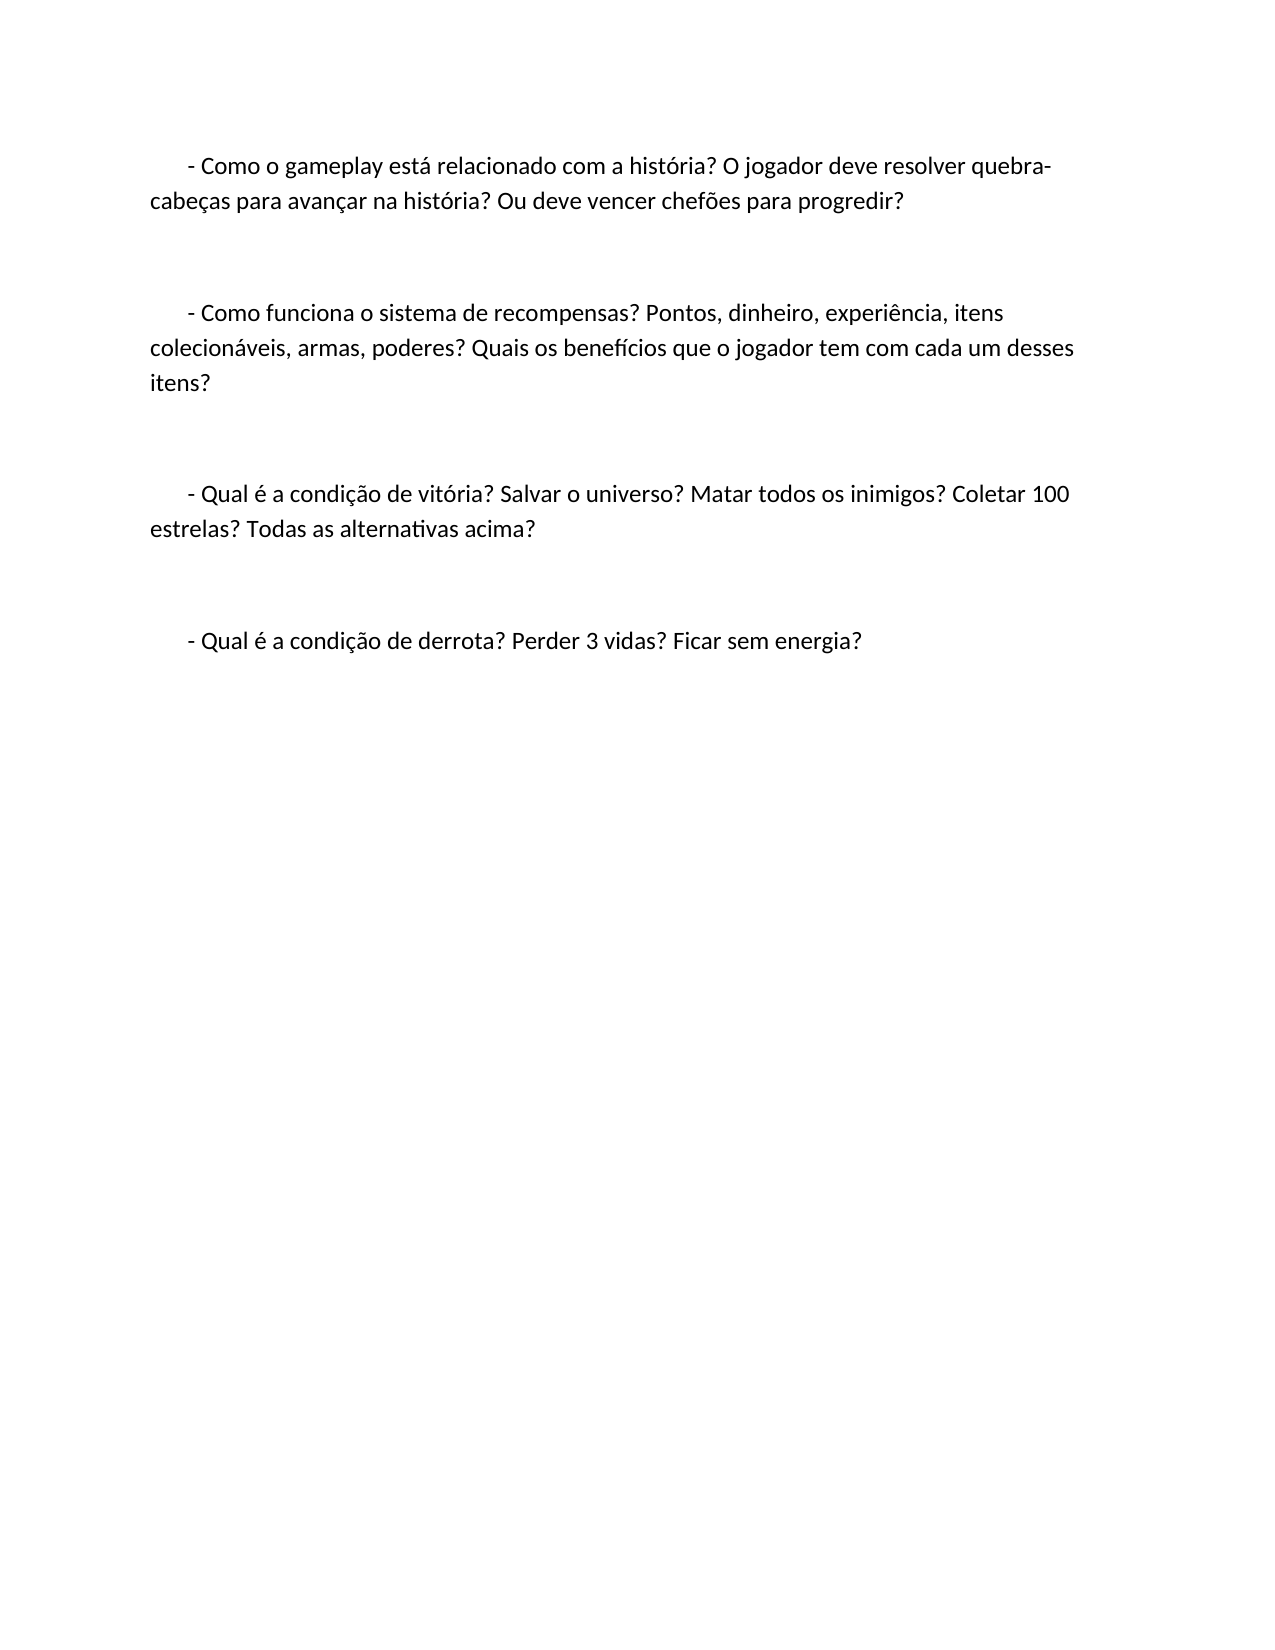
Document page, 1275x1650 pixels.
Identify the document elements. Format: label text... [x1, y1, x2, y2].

list - Como o gameplay está relacionado com a história? O jogador deve resolver quebra-cabeças para avançar na história? Ou deve vencer chefões para progredir? [150, 150, 1125, 216]
list - Como funciona o sistema de recompensas? Pontos, dinheiro, experiência, itens colecionáveis, armas, poderes? Quais os benefícios que o jogador tem com cada um desses itens? [150, 297, 1125, 397]
list - Qual é a condição de derrota? Perder 3 vidas? Ficar sem energia? [150, 625, 1125, 656]
list - Qual é a condição de vitória? Salvar o universo? Matar todos os inimigos? Coletar 100 estrelas? Todas as alternativas acima? [150, 478, 1125, 544]
